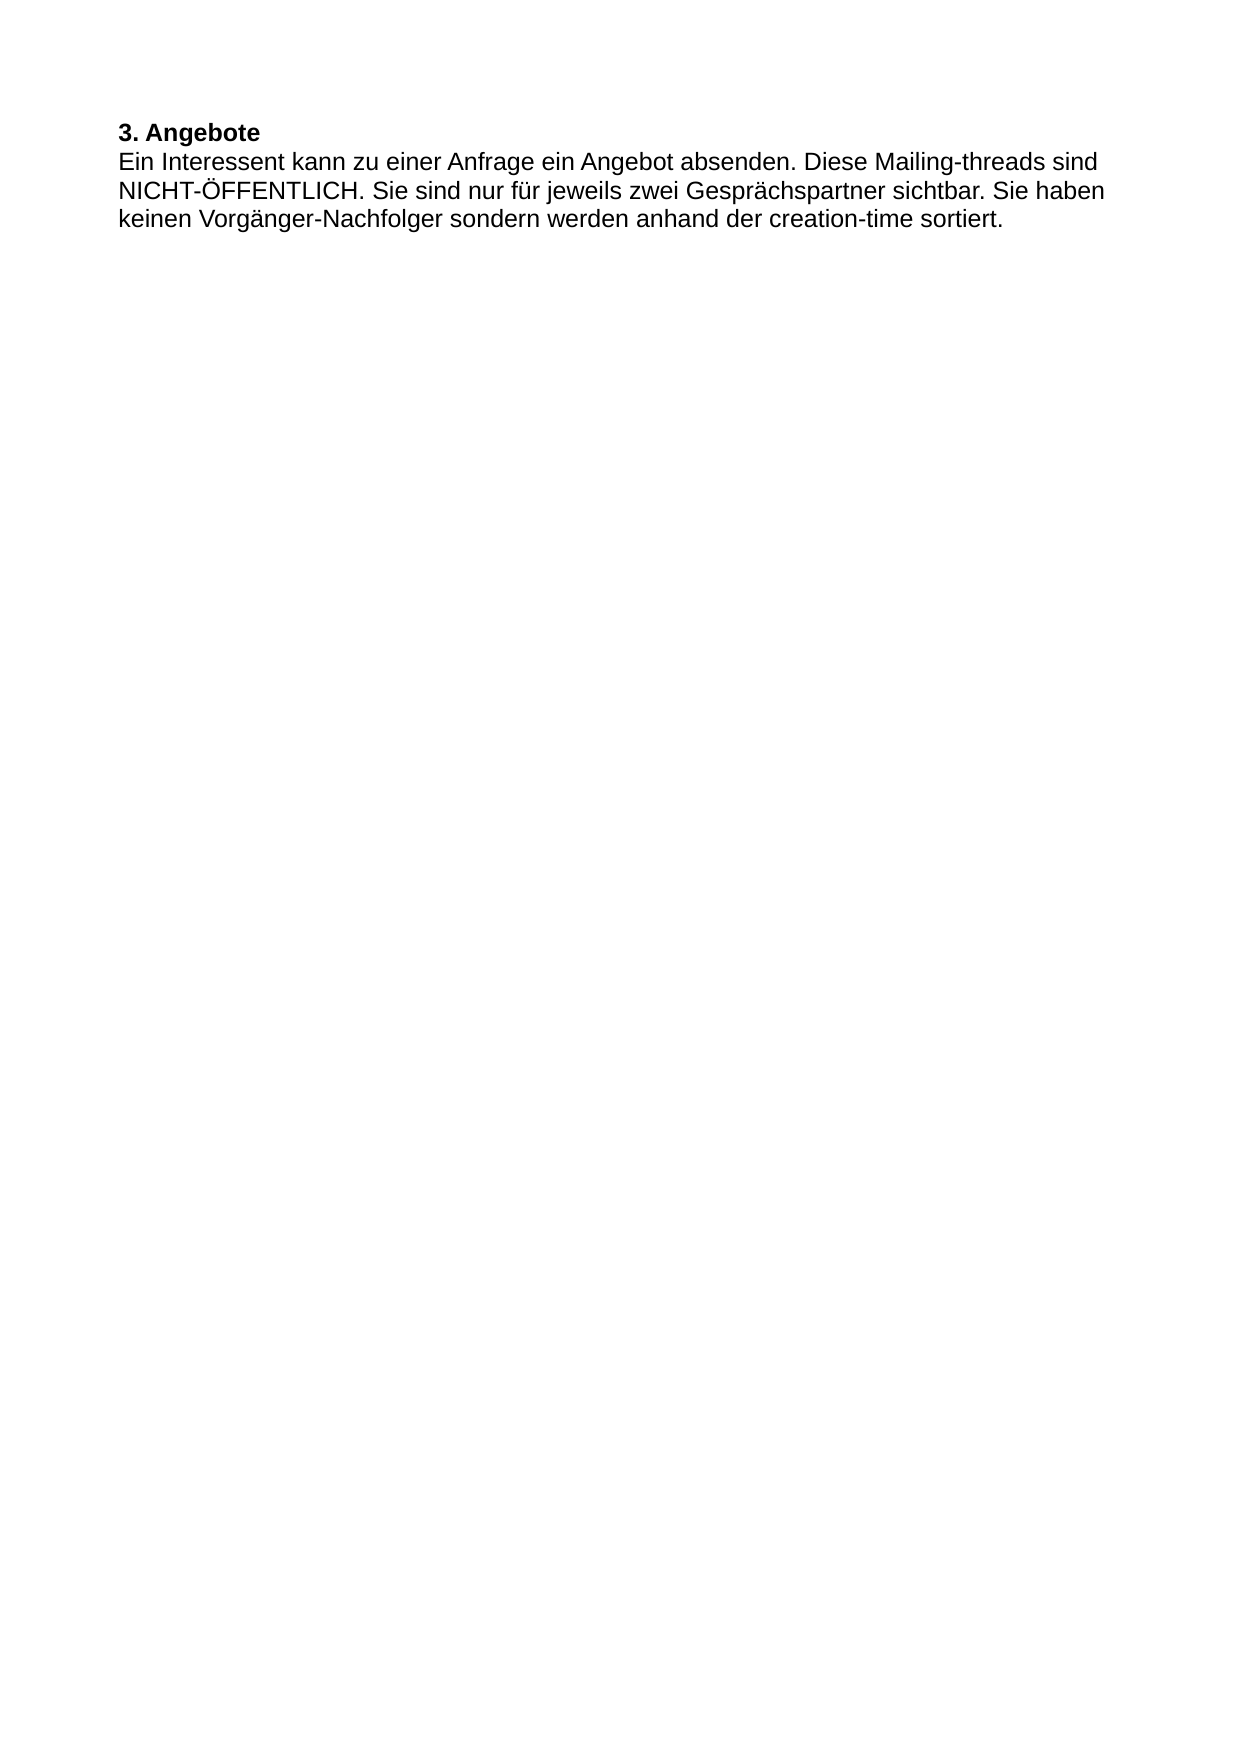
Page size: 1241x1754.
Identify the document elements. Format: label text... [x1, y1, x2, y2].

text 3. Angebote [118, 118, 1122, 147]
text Ein Interessent kann zu einer Anfrage ein Angebot absenden. Diese Mailing-threads sind NICHT-ÖFFENTLICH. Sie sind nur für jeweils zwei Gesprächspartner sichtbar. Sie haben keinen Vorgänger-Nachfolger sondern werden anhand der creation-time sortiert. [118, 147, 1122, 233]
